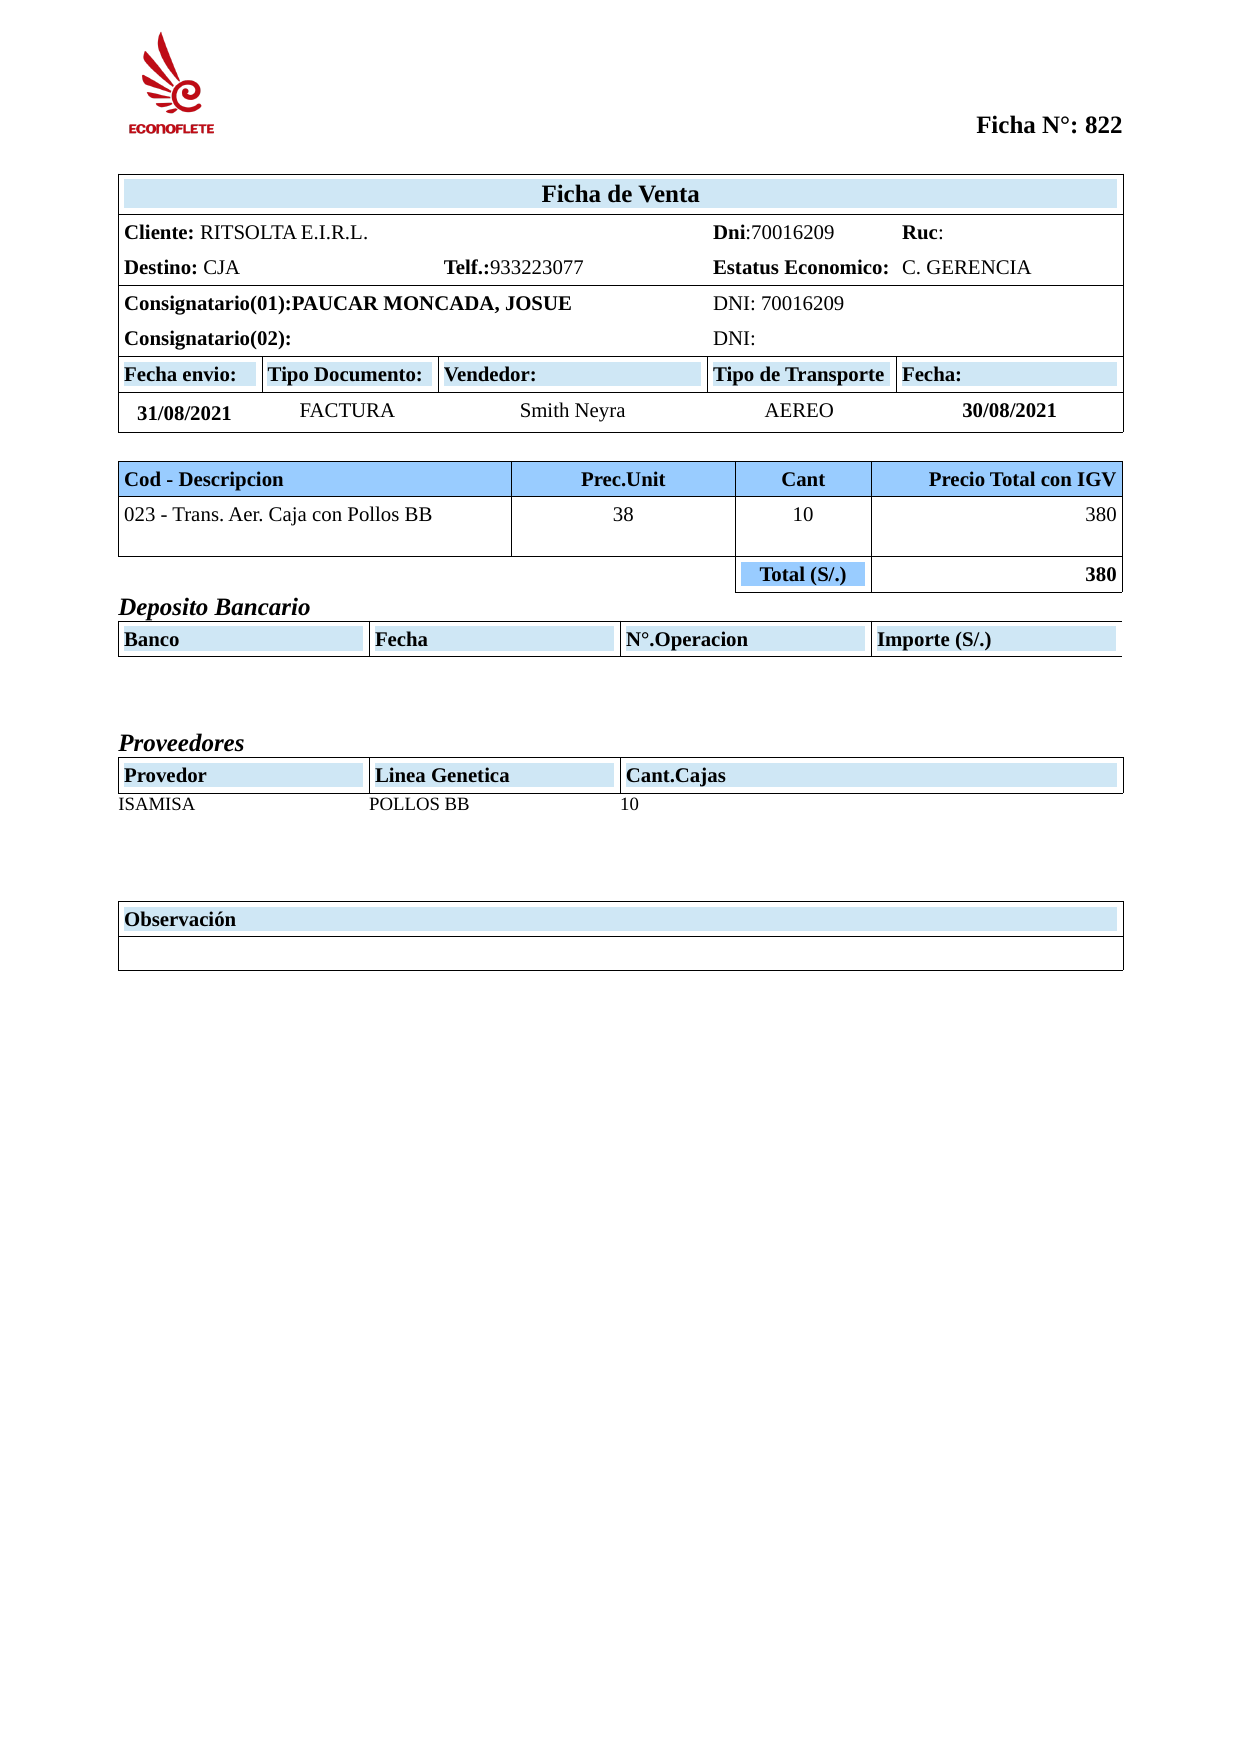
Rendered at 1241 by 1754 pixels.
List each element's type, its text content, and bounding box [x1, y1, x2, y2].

table_cell [369, 836, 620, 858]
table_cell [871, 680, 1122, 704]
table_cell [620, 815, 1123, 836]
table_header Banco [119, 622, 369, 656]
table_cell [118, 836, 369, 858]
table_cell [620, 705, 871, 728]
table_cell 31/08/2021 [119, 393, 262, 432]
text Deposito Bancario [118, 592, 1122, 621]
table_cell DNI: 70016209 [707, 286, 1123, 321]
table_cell [871, 657, 1122, 680]
table_cell Vendedor: [439, 357, 707, 392]
table_cell Dni:70016209 [707, 215, 896, 249]
table_cell Telf.:933223077 [438, 249, 707, 285]
table_cell [118, 879, 369, 901]
table_cell [620, 879, 1123, 901]
table_cell [620, 657, 871, 680]
table_cell Estatus Economico: [707, 249, 896, 285]
table_cell ISAMISA [118, 794, 369, 814]
table_cell 380 [872, 557, 1122, 592]
table_header Ficha de Venta [119, 175, 1123, 214]
table_header Fecha [370, 622, 620, 656]
table_cell Fecha envio: [119, 357, 262, 392]
table_header Cant.Cajas [621, 758, 1123, 793]
table_cell [118, 815, 369, 836]
table_cell [118, 557, 511, 592]
table_cell [118, 680, 369, 704]
table_cell DNI: [707, 321, 1123, 356]
table_cell Total (S/.) [736, 557, 871, 592]
table_cell [119, 937, 1123, 969]
table_cell Tipo de Transporte [708, 357, 896, 392]
table_header Importe (S/.) [872, 622, 1122, 656]
table_header Observación [119, 902, 1123, 936]
table_cell Smith Neyra [438, 393, 707, 432]
table_header Linea Genetica [370, 758, 620, 793]
table_cell Ruc: [896, 215, 1123, 249]
table_cell 380 [872, 497, 1122, 556]
text Proveedores [118, 728, 1122, 757]
table_cell [620, 680, 871, 704]
table_cell [369, 705, 620, 728]
table_cell [369, 879, 620, 901]
table_cell [118, 705, 369, 728]
table_cell FACTURA [262, 393, 438, 432]
table_cell Consignatario(02): [119, 321, 707, 356]
table_header Cant [736, 462, 871, 496]
table_cell [369, 858, 620, 879]
table_cell [369, 657, 620, 680]
table_cell C. GERENCIA [896, 249, 1123, 285]
table_cell 023 - Trans. Aer. Caja con Pollos BB [119, 497, 511, 556]
table_cell 10 [736, 497, 871, 556]
table_header Cod - Descripcion [119, 462, 511, 496]
table_cell [118, 657, 369, 680]
table_cell [620, 858, 1123, 879]
table_cell Tipo Documento: [263, 357, 438, 392]
table_cell AEREO [707, 393, 896, 432]
table_cell [871, 705, 1122, 728]
table_cell Cliente: RITSOLTA E.I.R.L. [119, 215, 707, 249]
table_cell [118, 858, 369, 879]
table_cell POLLOS BB [369, 794, 620, 814]
table_cell Destino: CJA [119, 249, 438, 285]
table_header Precio Total con IGV [872, 462, 1122, 496]
table_cell 38 [512, 497, 735, 556]
picture [118, 31, 225, 134]
table_header Prec.Unit [512, 462, 735, 496]
table_cell 10 [620, 794, 1123, 814]
table_cell Fecha: [897, 357, 1123, 392]
table_cell [369, 815, 620, 836]
table_cell [369, 680, 620, 704]
table_cell 30/08/2021 [896, 393, 1123, 432]
table_header Provedor [119, 758, 369, 793]
table_cell [620, 836, 1123, 858]
table_cell [511, 557, 735, 592]
table_header N°.Operacion [621, 622, 871, 656]
table_cell Consignatario(01):PAUCAR MONCADA, JOSUE [119, 286, 707, 321]
